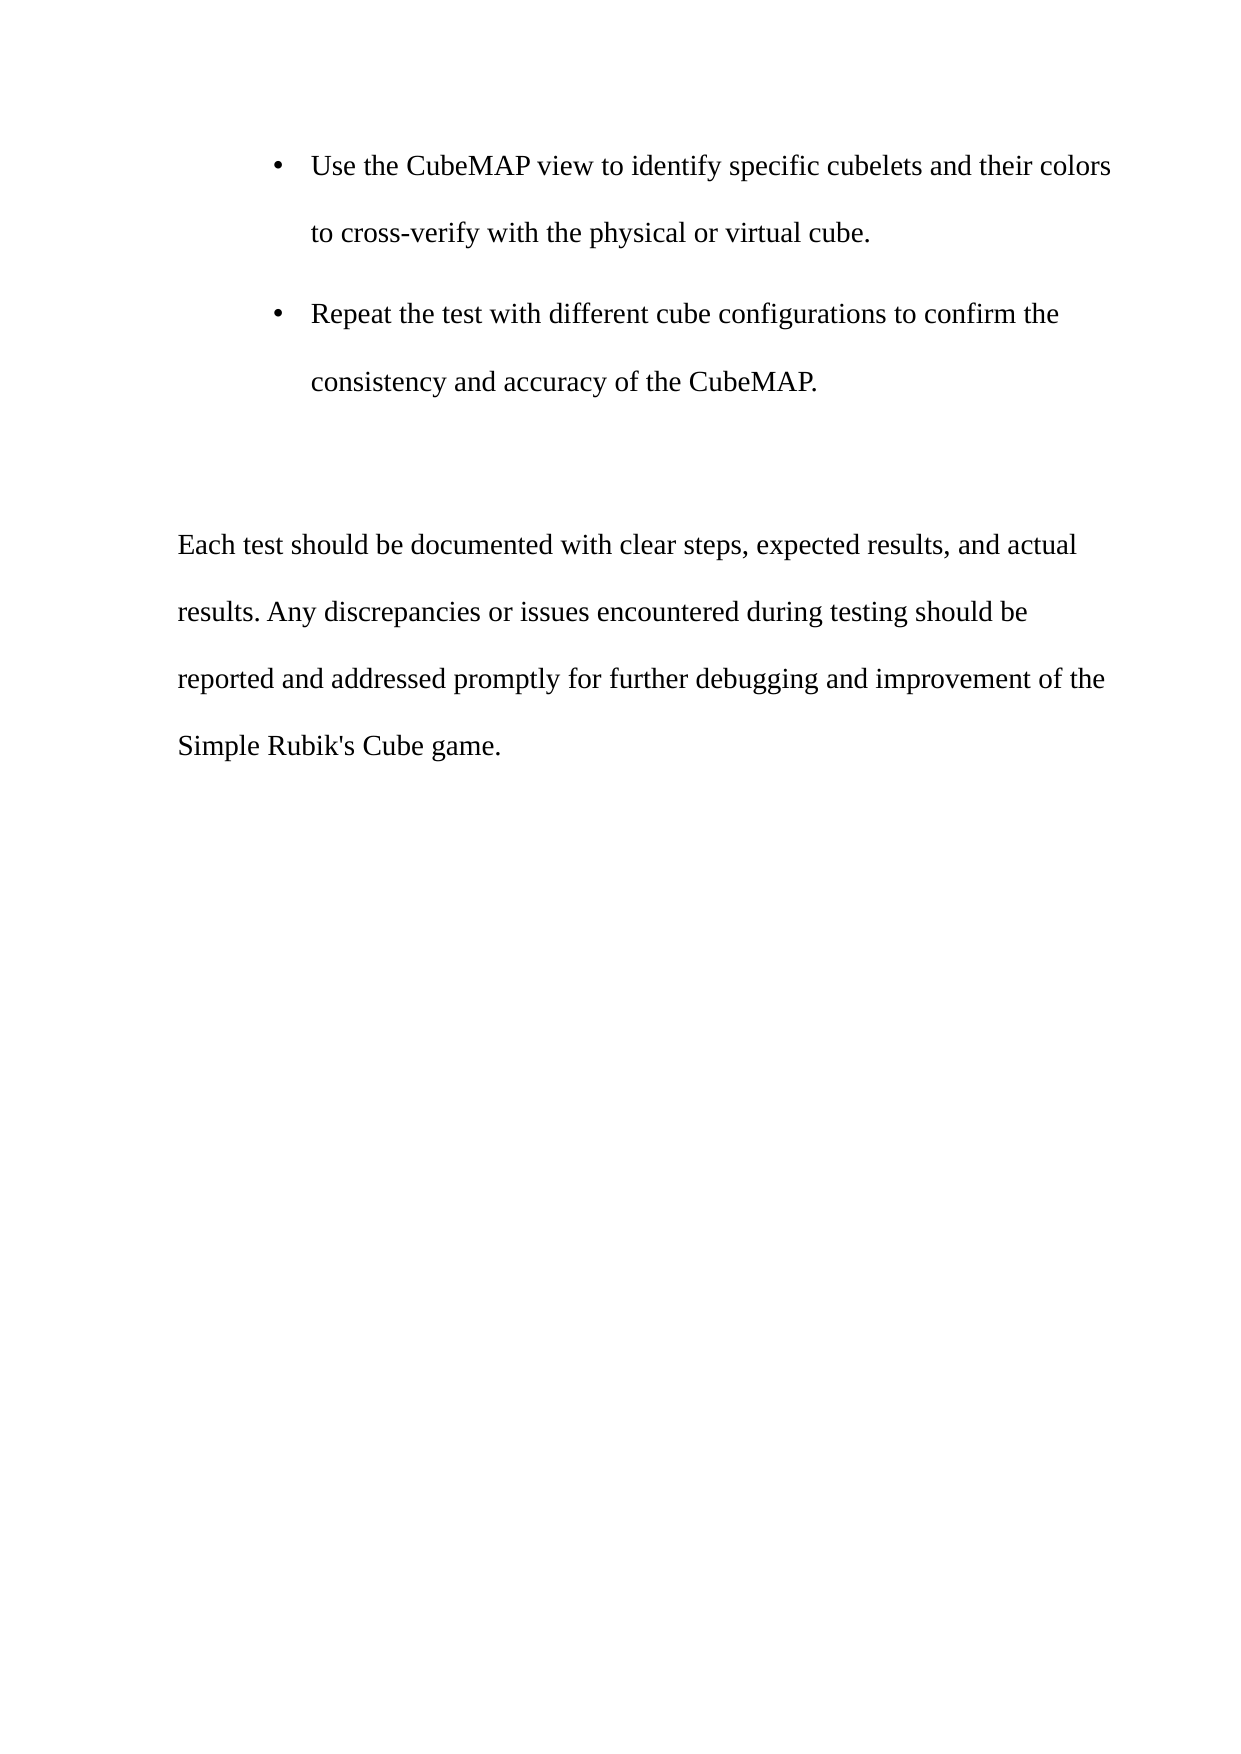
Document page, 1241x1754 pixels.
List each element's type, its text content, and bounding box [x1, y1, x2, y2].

list Use the CubeMAP view to identify specific cubelets and their colors to cross-verify with the physical or virtual cube. [273, 148, 1122, 248]
text Each test should be documented with clear steps, expected results, and actual results. Any discrepancies or issues encountered during testing should be reported and addressed promptly for further debugging and improvement of the Simple Rubik's Cube game. [177, 527, 1122, 762]
list Repeat the test with different cube configurations to confirm the consistency and accuracy of the CubeMAP. [273, 296, 1122, 397]
